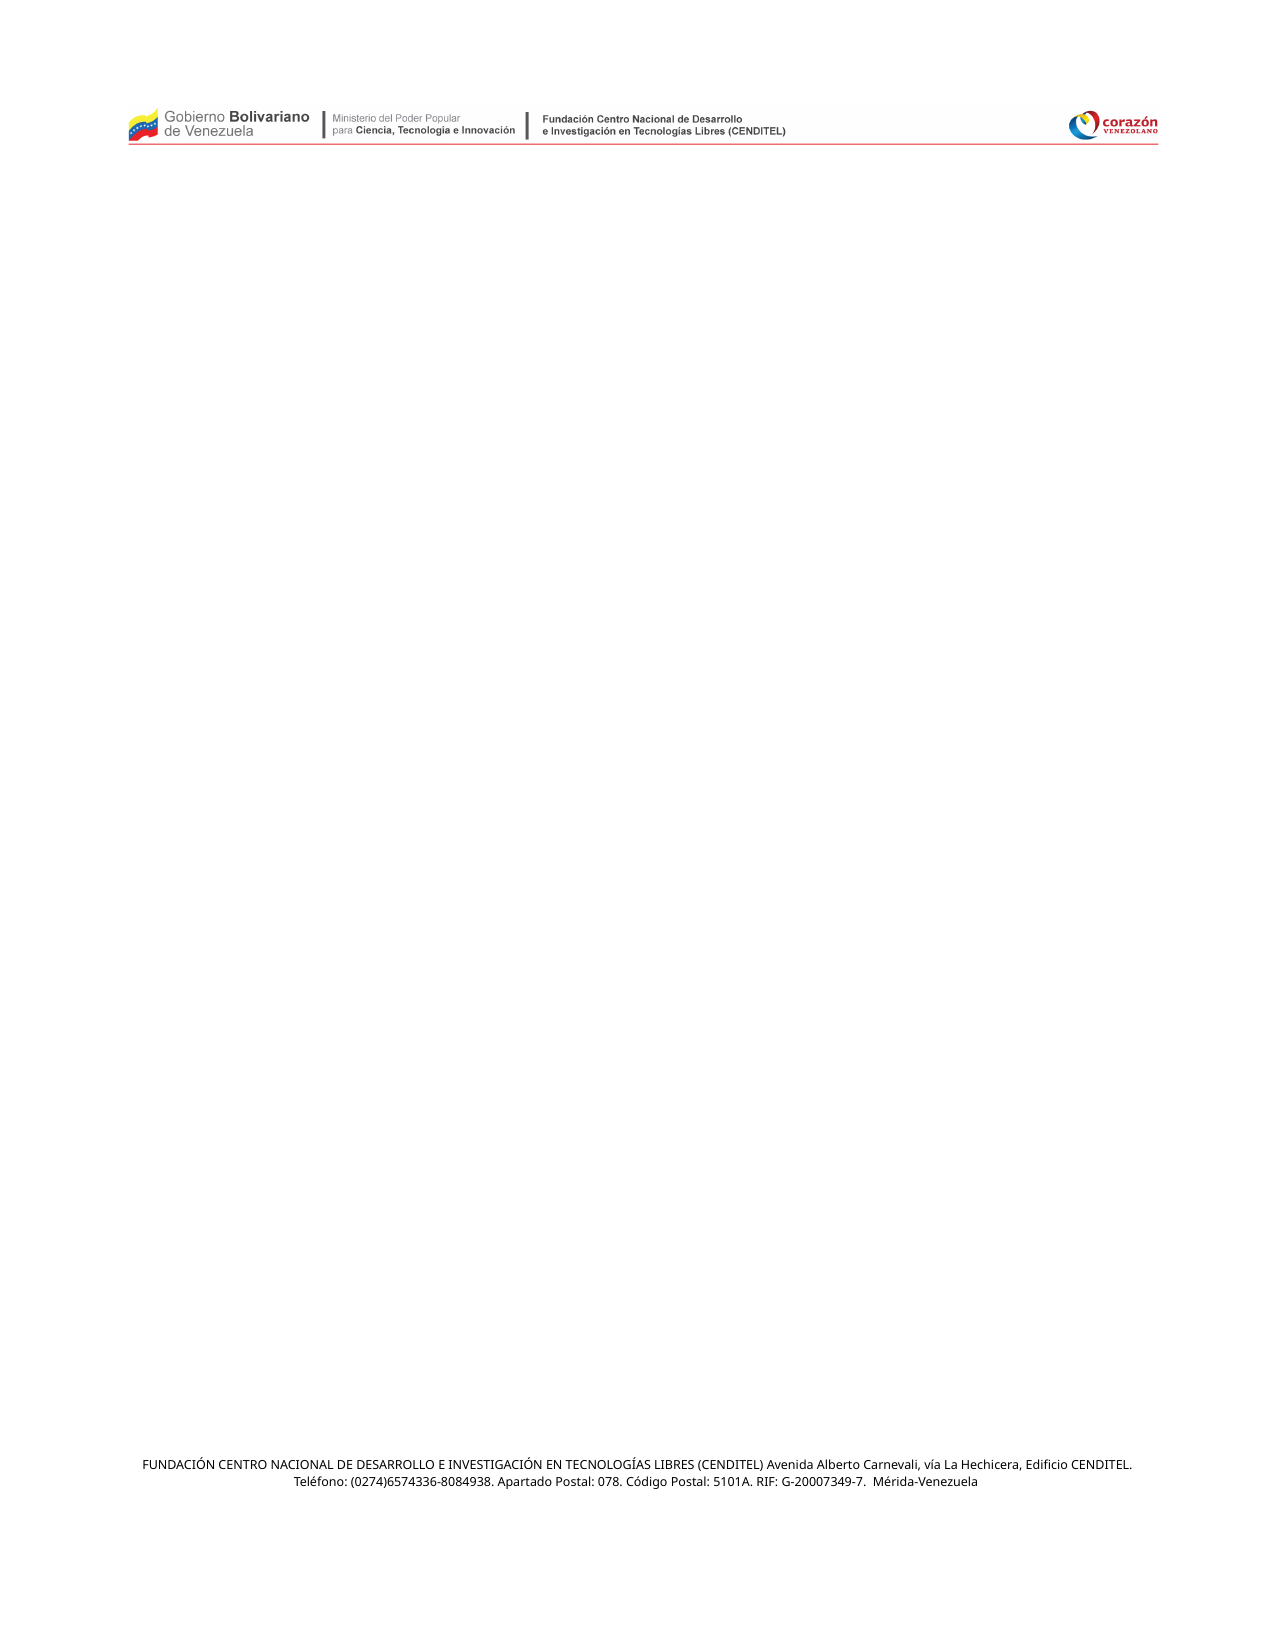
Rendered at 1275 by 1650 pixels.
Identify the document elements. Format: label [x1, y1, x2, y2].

picture [128, 103, 1159, 145]
